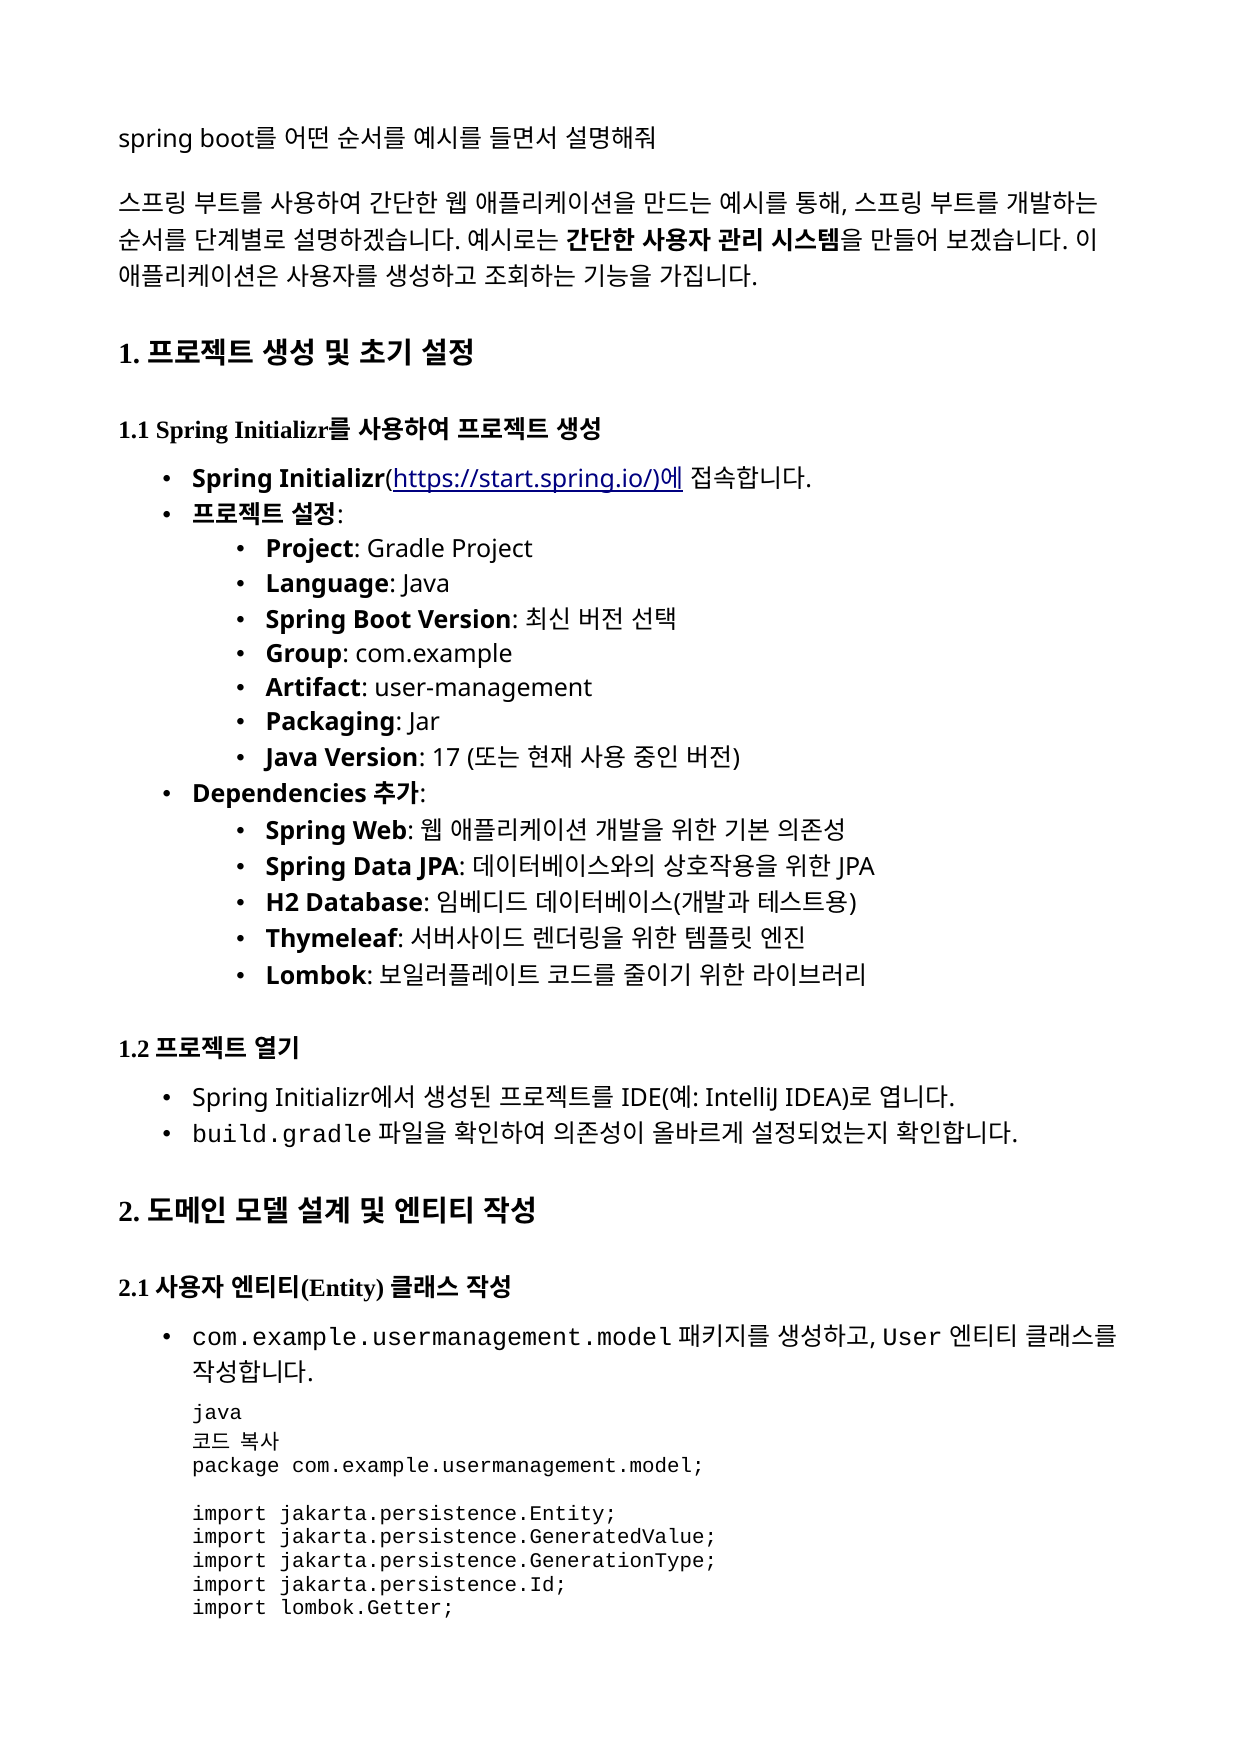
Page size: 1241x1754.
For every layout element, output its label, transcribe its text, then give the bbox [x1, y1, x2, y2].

subtitle 1.1 Spring Initializr를 사용하여 프로젝트 생성 [118, 410, 1122, 446]
list import jakarta.persistence.GenerationType; [162, 1550, 1122, 1574]
list Dependencies 추가: [162, 774, 1122, 810]
list Project: Gradle Project [236, 531, 1122, 565]
list import jakarta.persistence.Id; [162, 1574, 1122, 1597]
list Spring Boot Version: 최신 버전 선택 [236, 599, 1122, 636]
list Language: Java [236, 565, 1122, 599]
list import lombok.Getter; [162, 1597, 1122, 1621]
list Spring Data JPA: 데이터베이스와의 상호작용을 위한 JPA [236, 846, 1122, 883]
list import jakarta.persistence.Entity; [162, 1503, 1122, 1526]
list import jakarta.persistence.GeneratedValue; [162, 1526, 1122, 1550]
list H2 Database: 임베디드 데이터베이스(개발과 테스트용) [236, 883, 1122, 919]
list 코드 복사 [162, 1425, 1122, 1456]
list Artifact: user-management [236, 669, 1122, 704]
list java [162, 1402, 1122, 1425]
list com.example.usermanagement.model 패키지를 생성하고, User 엔티티 클래스를 작성합니다. [162, 1316, 1122, 1389]
list Spring Initializr(https://start.spring.io/)에 접속합니다. [162, 459, 1122, 495]
subtitle 2.1 사용자 엔티티(Entity) 클래스 작성 [118, 1268, 1122, 1304]
list Java Version: 17 (또는 현재 사용 중인 버전) [236, 738, 1122, 774]
text spring boot를 어떤 순서를 예시를 들면서 설명해줘 [118, 118, 1122, 154]
list Group: com.example [236, 636, 1122, 669]
text 스프링 부트를 사용하여 간단한 웹 애플리케이션을 만드는 예시를 통해, 스프링 부트를 개발하는 순서를 단계별로 설명하겠습니다. 예시로는 간단한 사용자 관리 시스템을 만들어 보겠습니다. 이 애플리케이션은 사용자를 생성하고 조회하는 기능을 가집니다. [118, 184, 1122, 293]
subtitle 2. 도메인 모델 설계 및 엔티티 작성 [118, 1188, 1122, 1230]
subtitle 1. 프로젝트 생성 및 초기 설정 [118, 330, 1122, 372]
list build.gradle 파일을 확인하여 의존성이 올바르게 설정되었는지 확인합니다. [162, 1114, 1122, 1150]
list Spring Initializr에서 생성된 프로젝트를 IDE(예: IntelliJ IDEA)로 엽니다. [162, 1078, 1122, 1114]
list 프로젝트 설정: [162, 495, 1122, 531]
list Spring Web: 웹 애플리케이션 개발을 위한 기본 의존성 [236, 810, 1122, 846]
list package com.example.usermanagement.model; [162, 1456, 1122, 1479]
list Packaging: Jar [236, 704, 1122, 738]
list Thymeleaf: 서버사이드 렌더링을 위한 템플릿 엔진 [236, 919, 1122, 955]
subtitle 1.2 프로젝트 열기 [118, 1029, 1122, 1065]
list Lombok: 보일러플레이트 코드를 줄이기 위한 라이브러리 [236, 955, 1122, 991]
